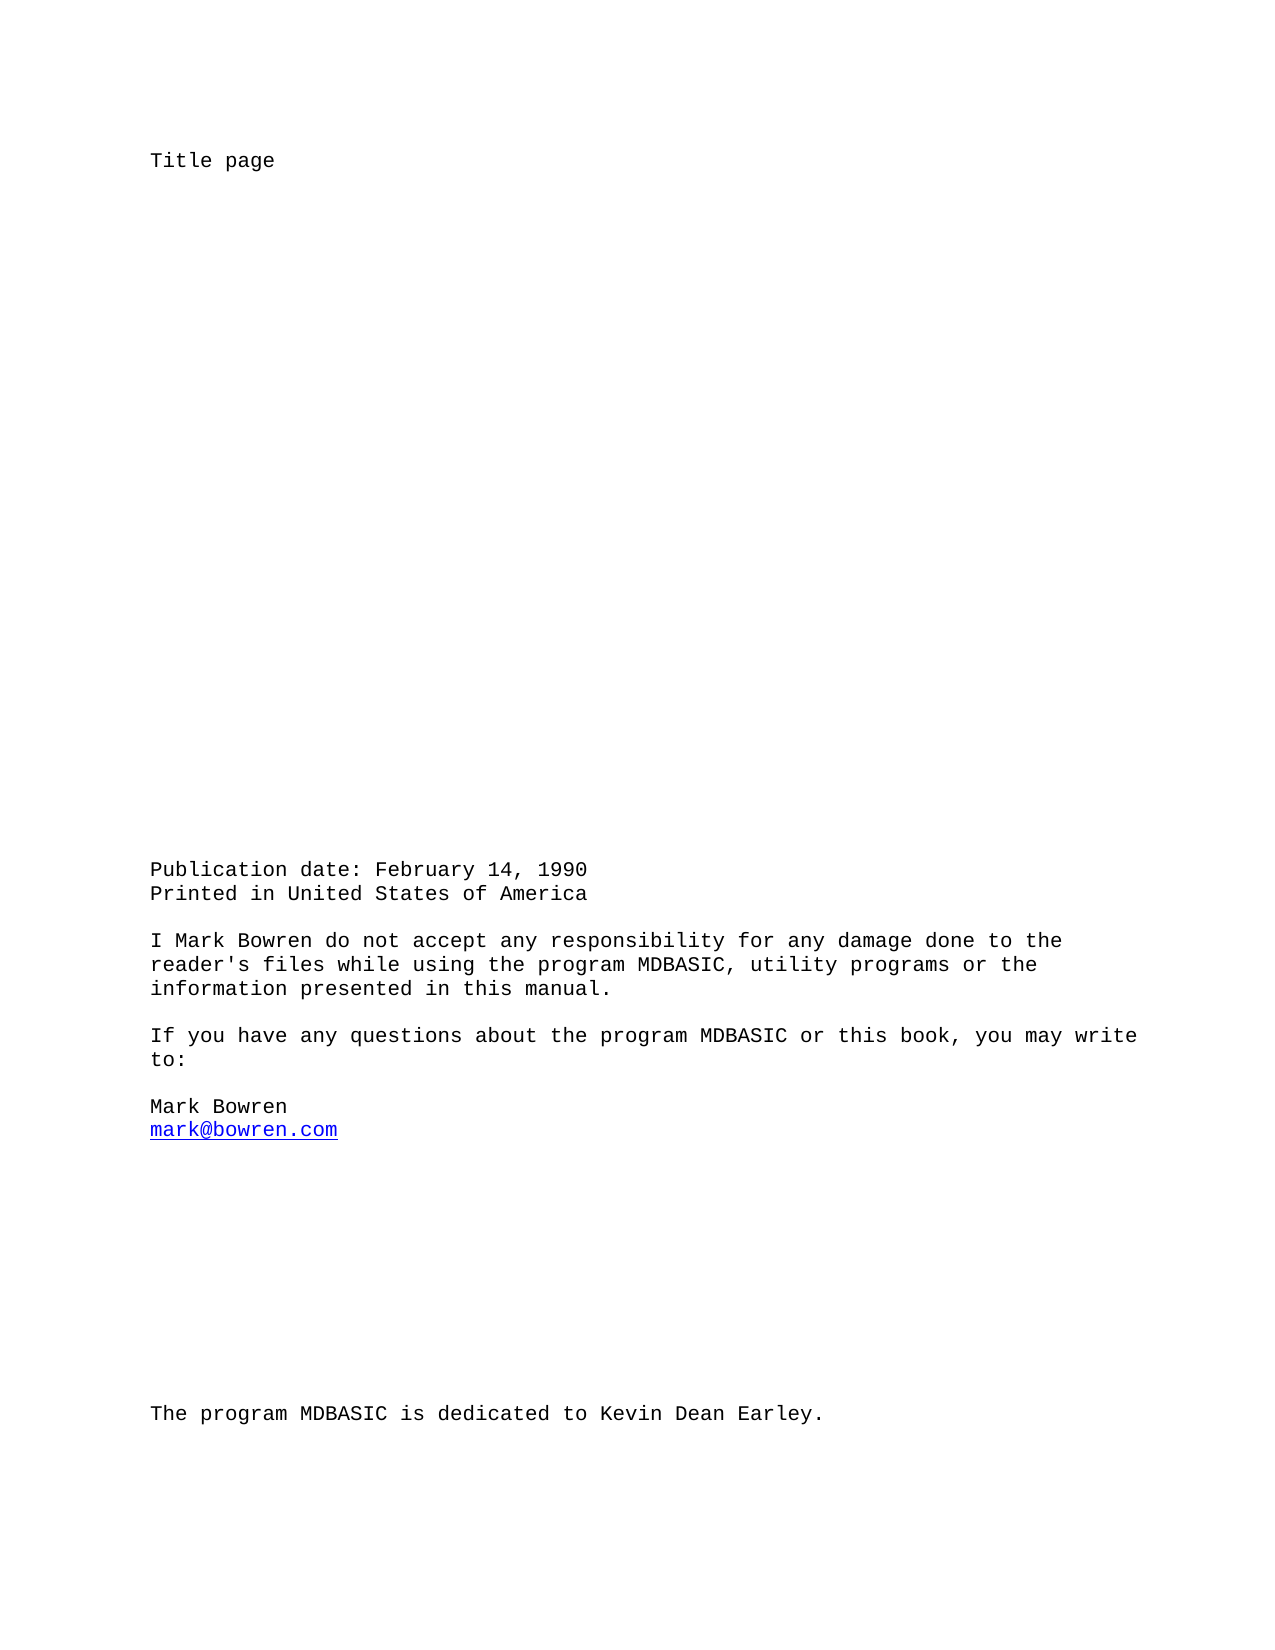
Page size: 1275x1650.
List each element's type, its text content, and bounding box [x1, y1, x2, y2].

text The program MDBASIC is dedicated to Kevin Dean Earley. [150, 1403, 1162, 1427]
text Printed in United States of America [150, 883, 1162, 907]
text Mark Bowren [150, 1096, 1162, 1119]
text If you have any questions about the program MDBASIC or this book, you may write to: [150, 1025, 1162, 1072]
text I Mark Bowren do not accept any responsibility for any damage done to the reader's files while using the program MDBASIC, utility programs or the information presented in this manual. [150, 930, 1162, 1001]
text Publication date: February 14, 1990 [150, 859, 1162, 883]
text mark@bowren.com [150, 1119, 1162, 1143]
text Title page [150, 150, 1162, 174]
